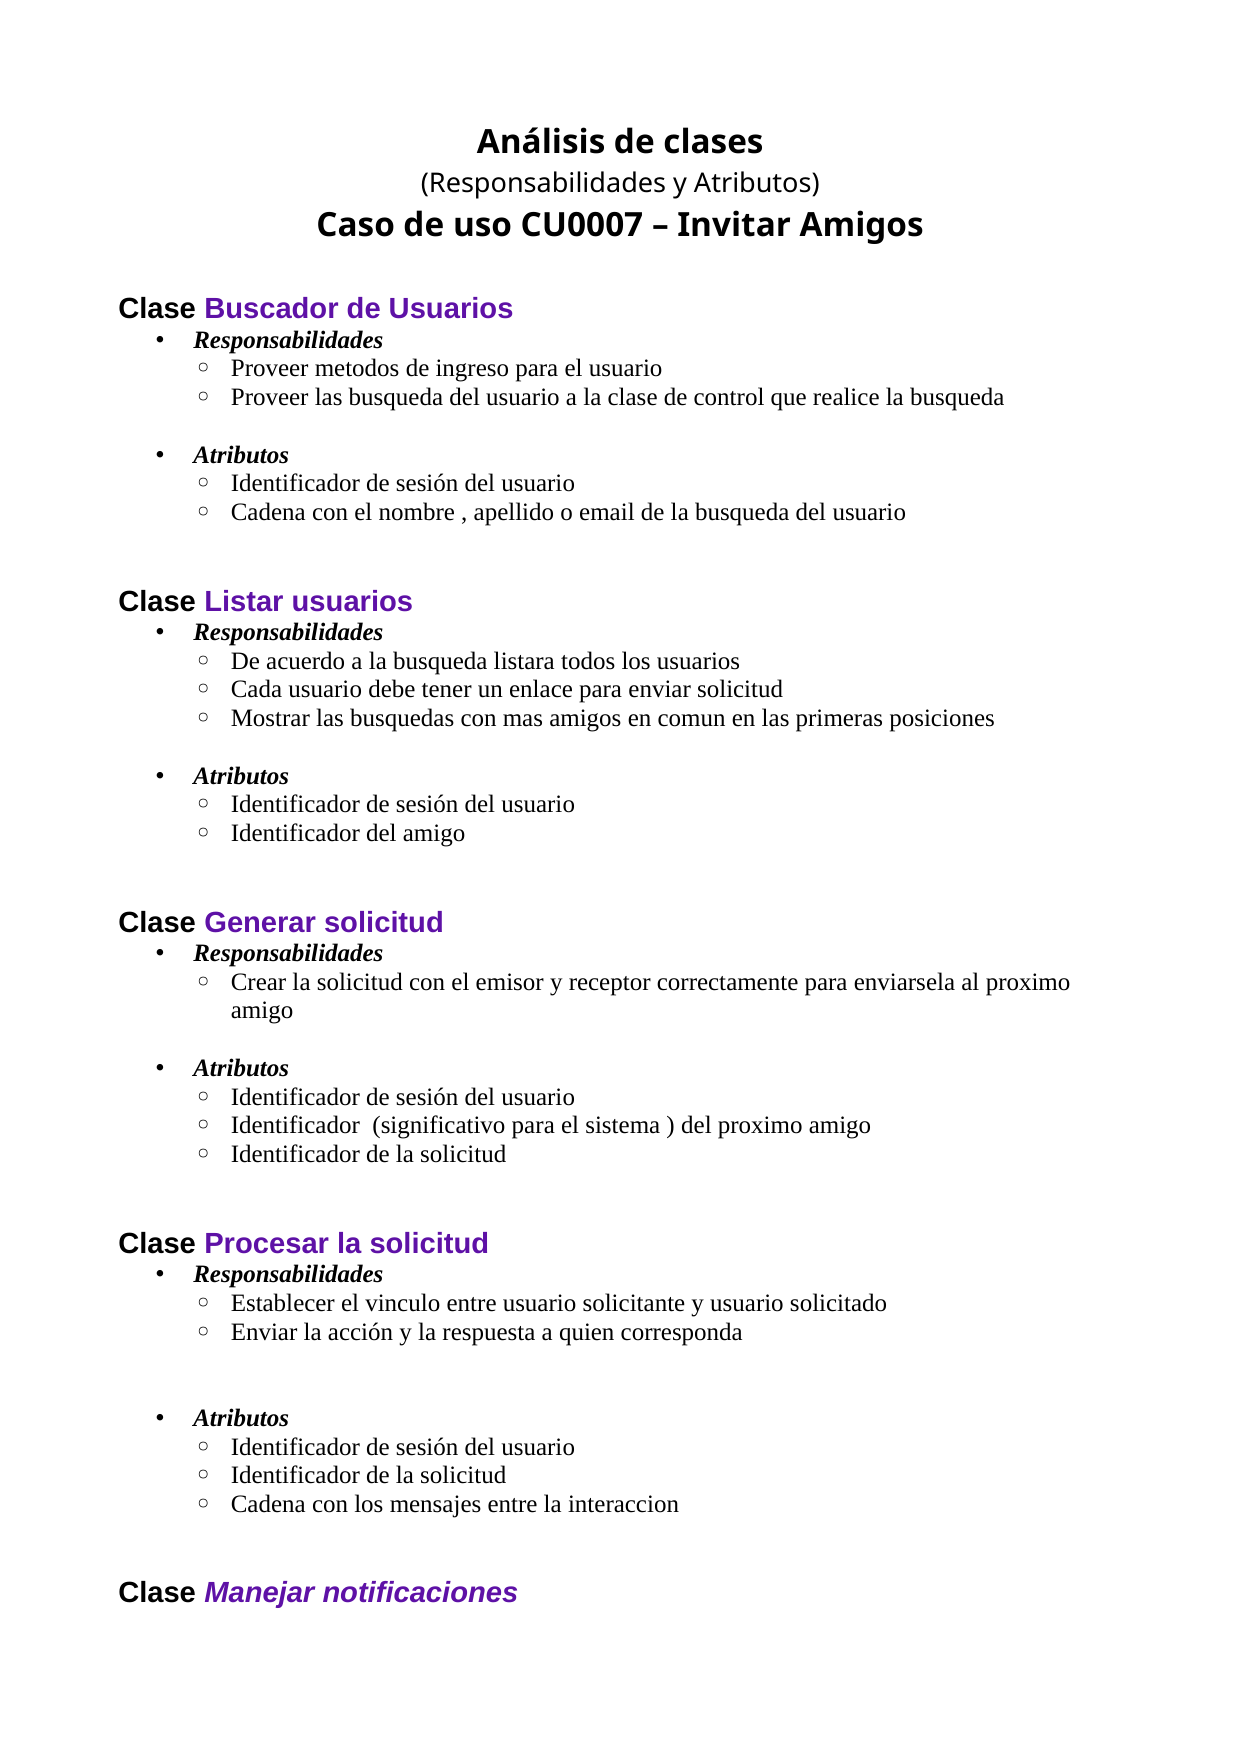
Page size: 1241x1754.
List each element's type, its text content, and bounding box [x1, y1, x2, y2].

list Enviar la acción y la respuesta a quien corresponda [193, 1317, 1122, 1345]
list Atributos [156, 761, 1122, 789]
list Proveer las busqueda del usuario a la clase de control que realice la busqueda [193, 382, 1122, 411]
list Proveer metodos de ingreso para el usuario [193, 353, 1122, 382]
text Clase Buscador de Usuarios [118, 291, 1122, 325]
text Clase Manejar notificaciones [118, 1575, 1122, 1609]
list Crear la solicitud con el emisor y receptor correctamente para enviarsela al proximo amigo [193, 967, 1122, 1024]
list Responsabilidades [156, 1259, 1122, 1288]
list Responsabilidades [156, 938, 1122, 967]
list Atributos [156, 1053, 1122, 1082]
text Clase Listar usuarios [118, 583, 1122, 617]
list Atributos [156, 440, 1122, 468]
text Análisis de clases [118, 118, 1122, 163]
list Mostrar las busquedas con mas amigos en comun en las primeras posiciones [193, 703, 1122, 732]
list Cada usuario debe tener un enlace para enviar solicitud [193, 674, 1122, 703]
text Caso de uso CU0007 – Invitar Amigos [118, 200, 1122, 246]
list Cadena con los mensajes entre la interaccion [193, 1489, 1122, 1518]
list Establecer el vinculo entre usuario solicitante y usuario solicitado [193, 1288, 1122, 1317]
list Identificador (significativo para el sistema ) del proximo amigo [193, 1111, 1122, 1139]
list Cadena con el nombre , apellido o email de la busqueda del usuario [193, 497, 1122, 526]
list Identificador de sesión del usuario [193, 1082, 1122, 1111]
list De acuerdo a la busqueda listara todos los usuarios [193, 646, 1122, 674]
list Identificador de la solicitud [193, 1460, 1122, 1489]
list Responsabilidades [156, 325, 1122, 353]
text Clase Generar solicitud [118, 904, 1122, 938]
text Clase Procesar la solicitud [118, 1226, 1122, 1259]
list Identificador de sesión del usuario [193, 1432, 1122, 1460]
text (Responsabilidades y Atributos) [118, 163, 1122, 200]
list Responsabilidades [156, 617, 1122, 646]
list Identificador de sesión del usuario [193, 789, 1122, 818]
list Identificador del amigo [193, 818, 1122, 847]
list Atributos [156, 1403, 1122, 1432]
list Identificador de sesión del usuario [193, 468, 1122, 497]
list Identificador de la solicitud [193, 1139, 1122, 1168]
